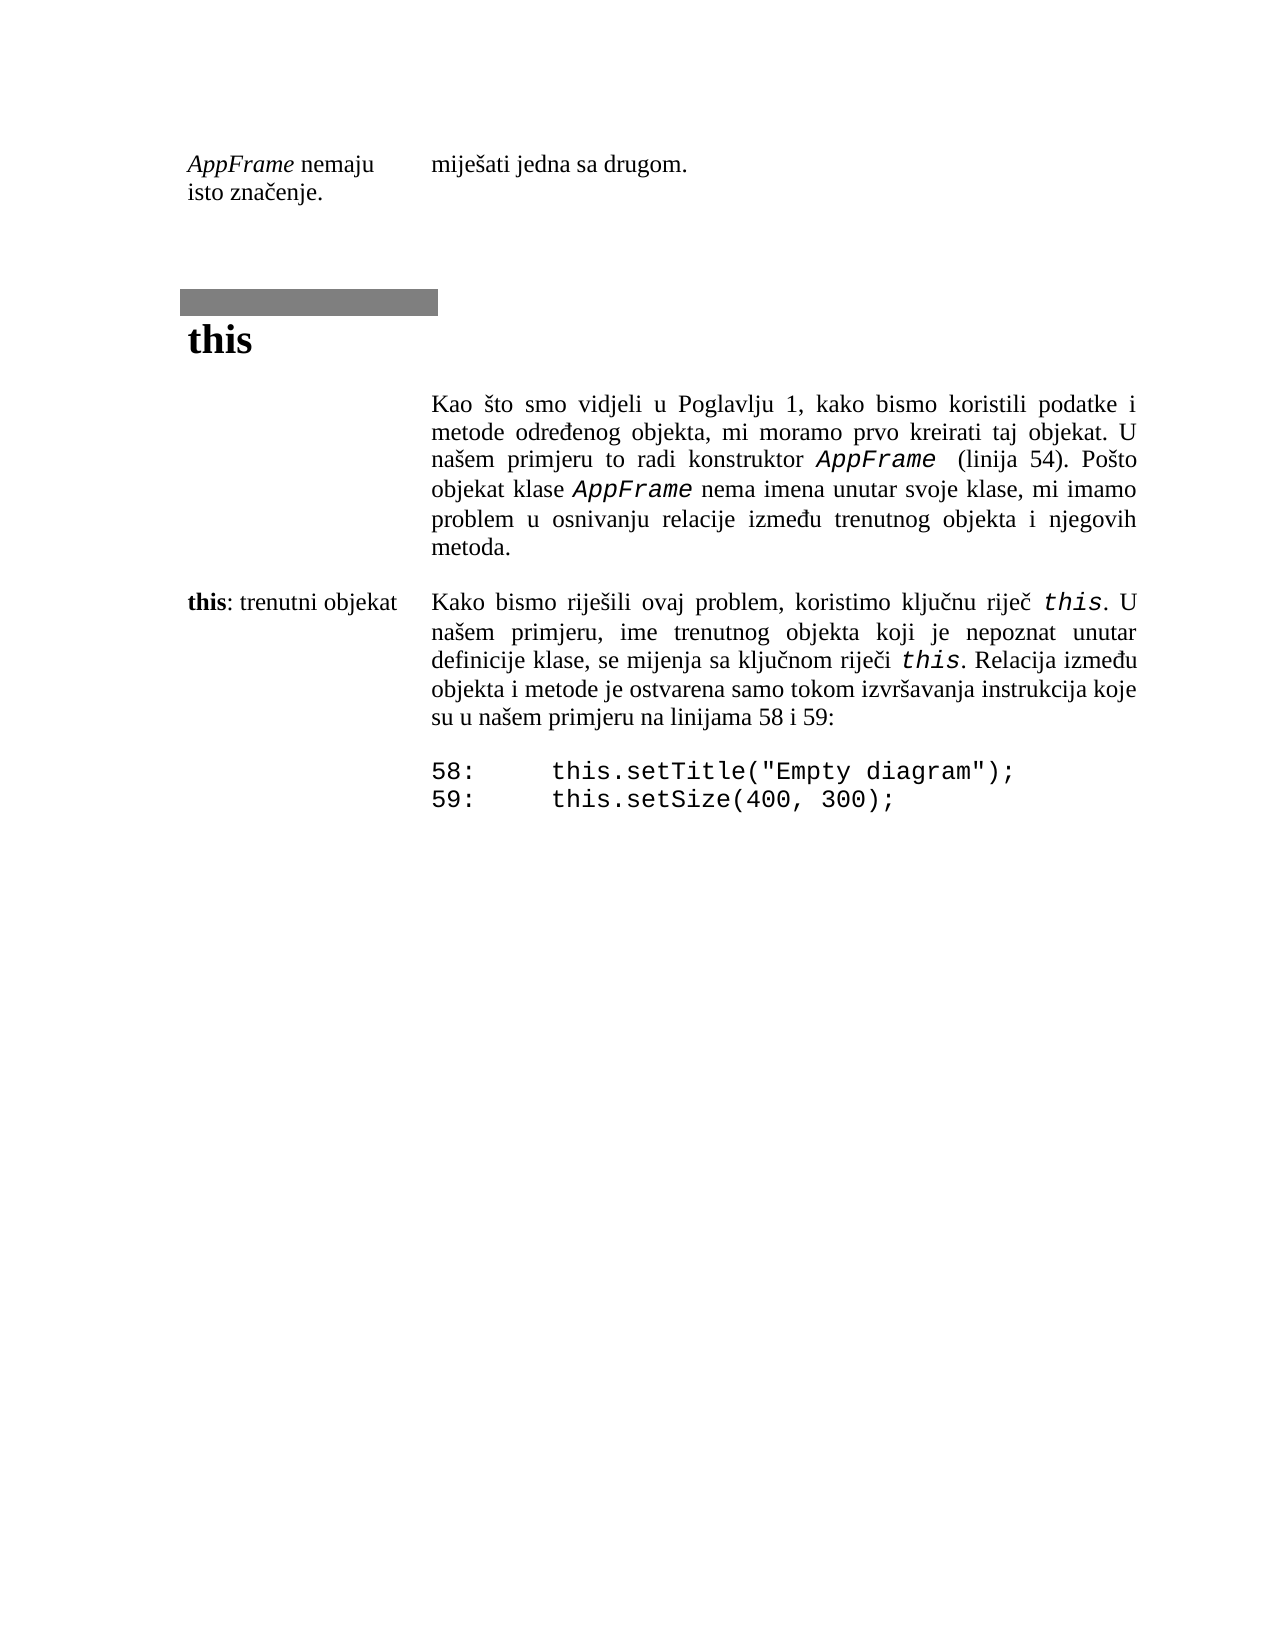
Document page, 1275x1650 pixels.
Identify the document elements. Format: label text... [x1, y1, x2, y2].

table_header 58: this.setTitle("Empty diagram"); 59: this.setSize(400, 300); [424, 759, 1145, 815]
table_header Kako bismo riješili ovaj problem, koristimo ključnu riječ this. U našem primjeru, ime trenutnog objekta koji je nepoznat unutar definicije klase, se mijenja sa ključnom riječi this. Relacija između objekta i metode je ostvarena samo tokom izvršavanja instrukcija koje su u našem primjeru na linijama 58 i 59: [424, 588, 1145, 731]
table_header [180, 390, 424, 561]
table_header [180, 289, 438, 316]
table_header AppFrame nemaju isto značenje. [180, 150, 424, 205]
table_header Kao što smo vidjeli u Poglavlju 1, kako bismo koristili podatke i metode određenog objekta, mi moramo prvo kreirati taj objekat. U našem primjeru to radi konstruktor AppFrame (linija 54). Pošto objekat klase AppFrame nema imena unutar svoje klase, mi imamo problem u osnivanju relacije između trenutnog objekta i njegovih metoda. [424, 390, 1145, 561]
subtitle this [187, 316, 1087, 362]
table_header miješati jedna sa drugom. [424, 150, 1147, 205]
table_header [180, 759, 424, 815]
table_header this: trenutni objekat [180, 588, 424, 731]
